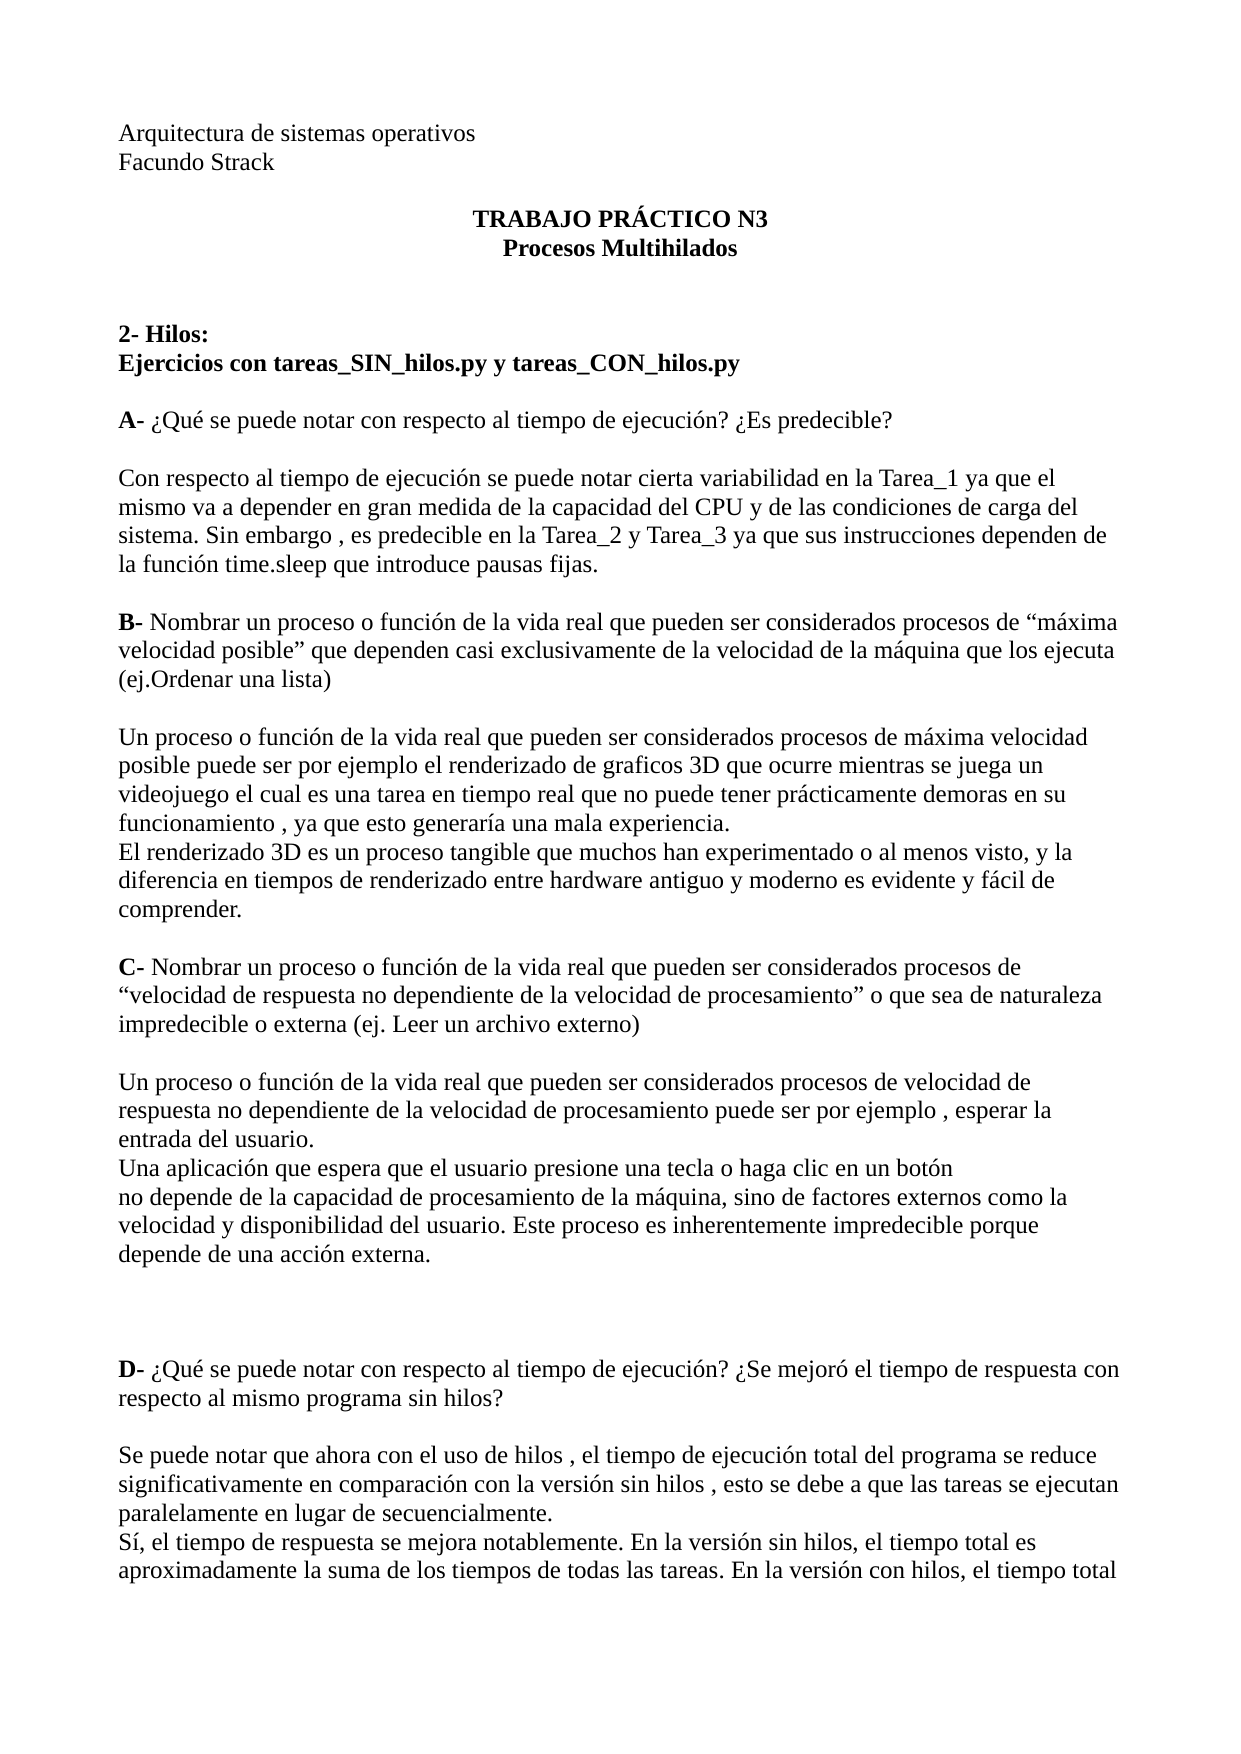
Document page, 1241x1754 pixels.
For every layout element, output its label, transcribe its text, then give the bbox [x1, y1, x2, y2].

text Ejercicios con tareas_SIN_hilos.py y tareas_CON_hilos.py [118, 348, 1122, 377]
text Procesos Multihilados [118, 233, 1122, 262]
text 2- Hilos: [118, 319, 1122, 348]
text A- ¿Qué se puede notar con respecto al tiempo de ejecución? ¿Es predecible? [118, 406, 1122, 434]
text Con respecto al tiempo de ejecución se puede notar cierta variabilidad en la Tarea_1 ya que el mismo va a depender en gran medida de la capacidad del CPU y de las condiciones de carga del sistema. Sin embargo , es predecible en la Tarea_2 y Tarea_3 ya que sus instrucciones dependen de la función time.sleep que introduce pausas fijas. [118, 463, 1122, 578]
text Una aplicación que espera que el usuario presione una tecla o haga clic en un botón [118, 1153, 1122, 1182]
text C- Nombrar un proceso o función de la vida real que pueden ser considerados procesos de “velocidad de respuesta no dependiente de la velocidad de procesamiento” o que sea de naturaleza impredecible o externa (ej. Leer un archivo externo) [118, 952, 1122, 1038]
text Un proceso o función de la vida real que pueden ser considerados procesos de velocidad de respuesta no dependiente de la velocidad de procesamiento puede ser por ejemplo , esperar la entrada del usuario. [118, 1067, 1122, 1153]
text Facundo Strack [118, 147, 1122, 176]
text D- ¿Qué se puede notar con respecto al tiempo de ejecución? ¿Se mejoró el tiempo de respuesta con respecto al mismo programa sin hilos? [118, 1354, 1122, 1412]
text Un proceso o función de la vida real que pueden ser considerados procesos de máxima velocidad posible puede ser por ejemplo el renderizado de graficos 3D que ocurre mientras se juega un videojuego el cual es una tarea en tiempo real que no puede tener prácticamente demoras en su funcionamiento , ya que esto generaría una mala experiencia. [118, 722, 1122, 837]
text Sí, el tiempo de respuesta se mejora notablemente. En la versión sin hilos, el tiempo total es aproximadamente la suma de los tiempos de todas las tareas. En la versión con hilos, el tiempo total [118, 1527, 1122, 1584]
text B- Nombrar un proceso o función de la vida real que pueden ser considerados procesos de “máxima velocidad posible” que dependen casi exclusivamente de la velocidad de la máquina que los ejecuta (ej.Ordenar una lista) [118, 607, 1122, 693]
text El renderizado 3D es un proceso tangible que muchos han experimentado o al menos visto, y la diferencia en tiempos de renderizado entre hardware antiguo y moderno es evidente y fácil de comprender. [118, 837, 1122, 923]
text no depende de la capacidad de procesamiento de la máquina, sino de factores externos como la velocidad y disponibilidad del usuario. Este proceso es inherentemente impredecible porque depende de una acción externa. [118, 1182, 1122, 1268]
text Arquitectura de sistemas operativos [118, 118, 1122, 147]
text Se puede notar que ahora con el uso de hilos , el tiempo de ejecución total del programa se reduce significativamente en comparación con la versión sin hilos , esto se debe a que las tareas se ejecutan paralelamente en lugar de secuencialmente. [118, 1441, 1122, 1527]
text TRABAJO PRÁCTICO N3 [118, 204, 1122, 233]
